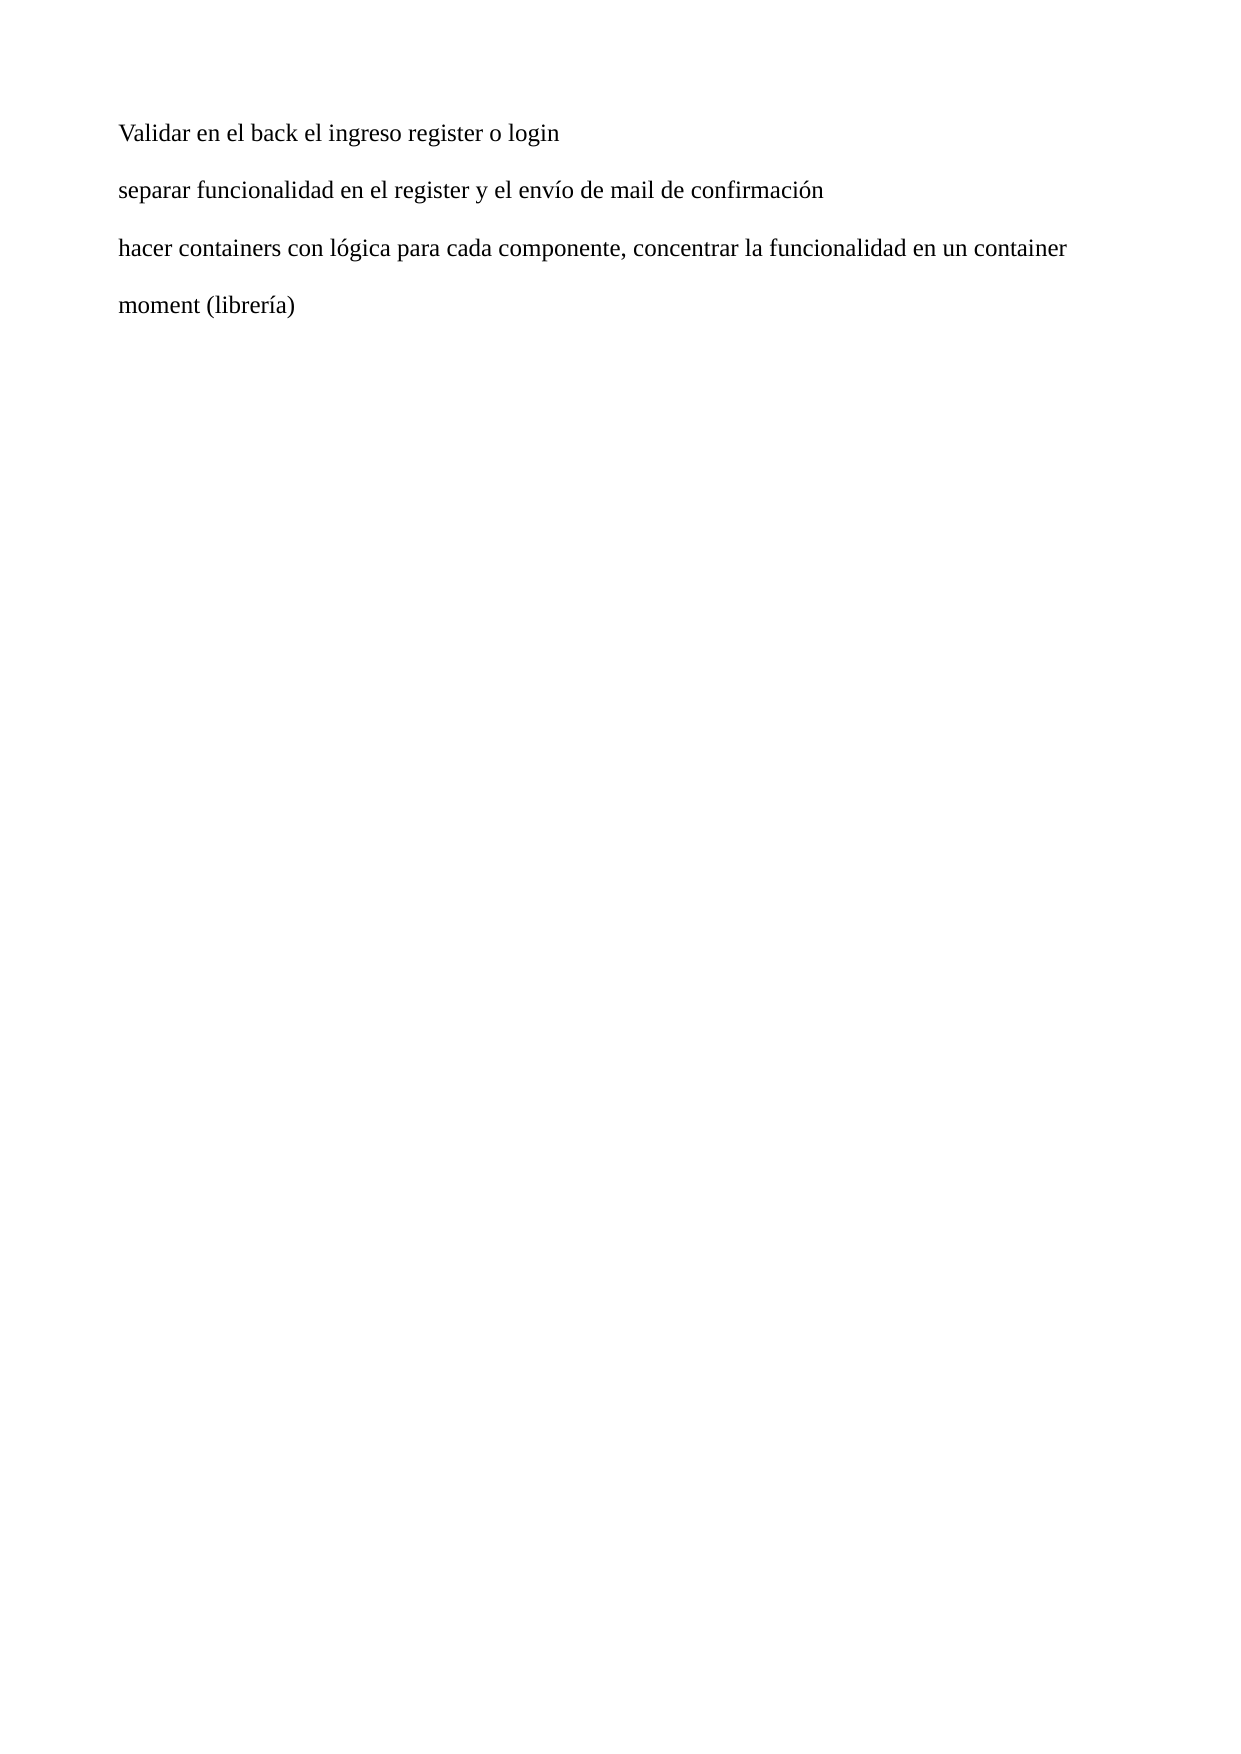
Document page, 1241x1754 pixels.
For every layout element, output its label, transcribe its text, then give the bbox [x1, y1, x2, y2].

text Validar en el back el ingreso register o login [118, 118, 1122, 147]
text hacer containers con lógica para cada componente, concentrar la funcionalidad en un container [118, 233, 1122, 262]
text separar funcionalidad en el register y el envío de mail de confirmación [118, 176, 1122, 204]
text moment (librería) [118, 291, 1122, 319]
